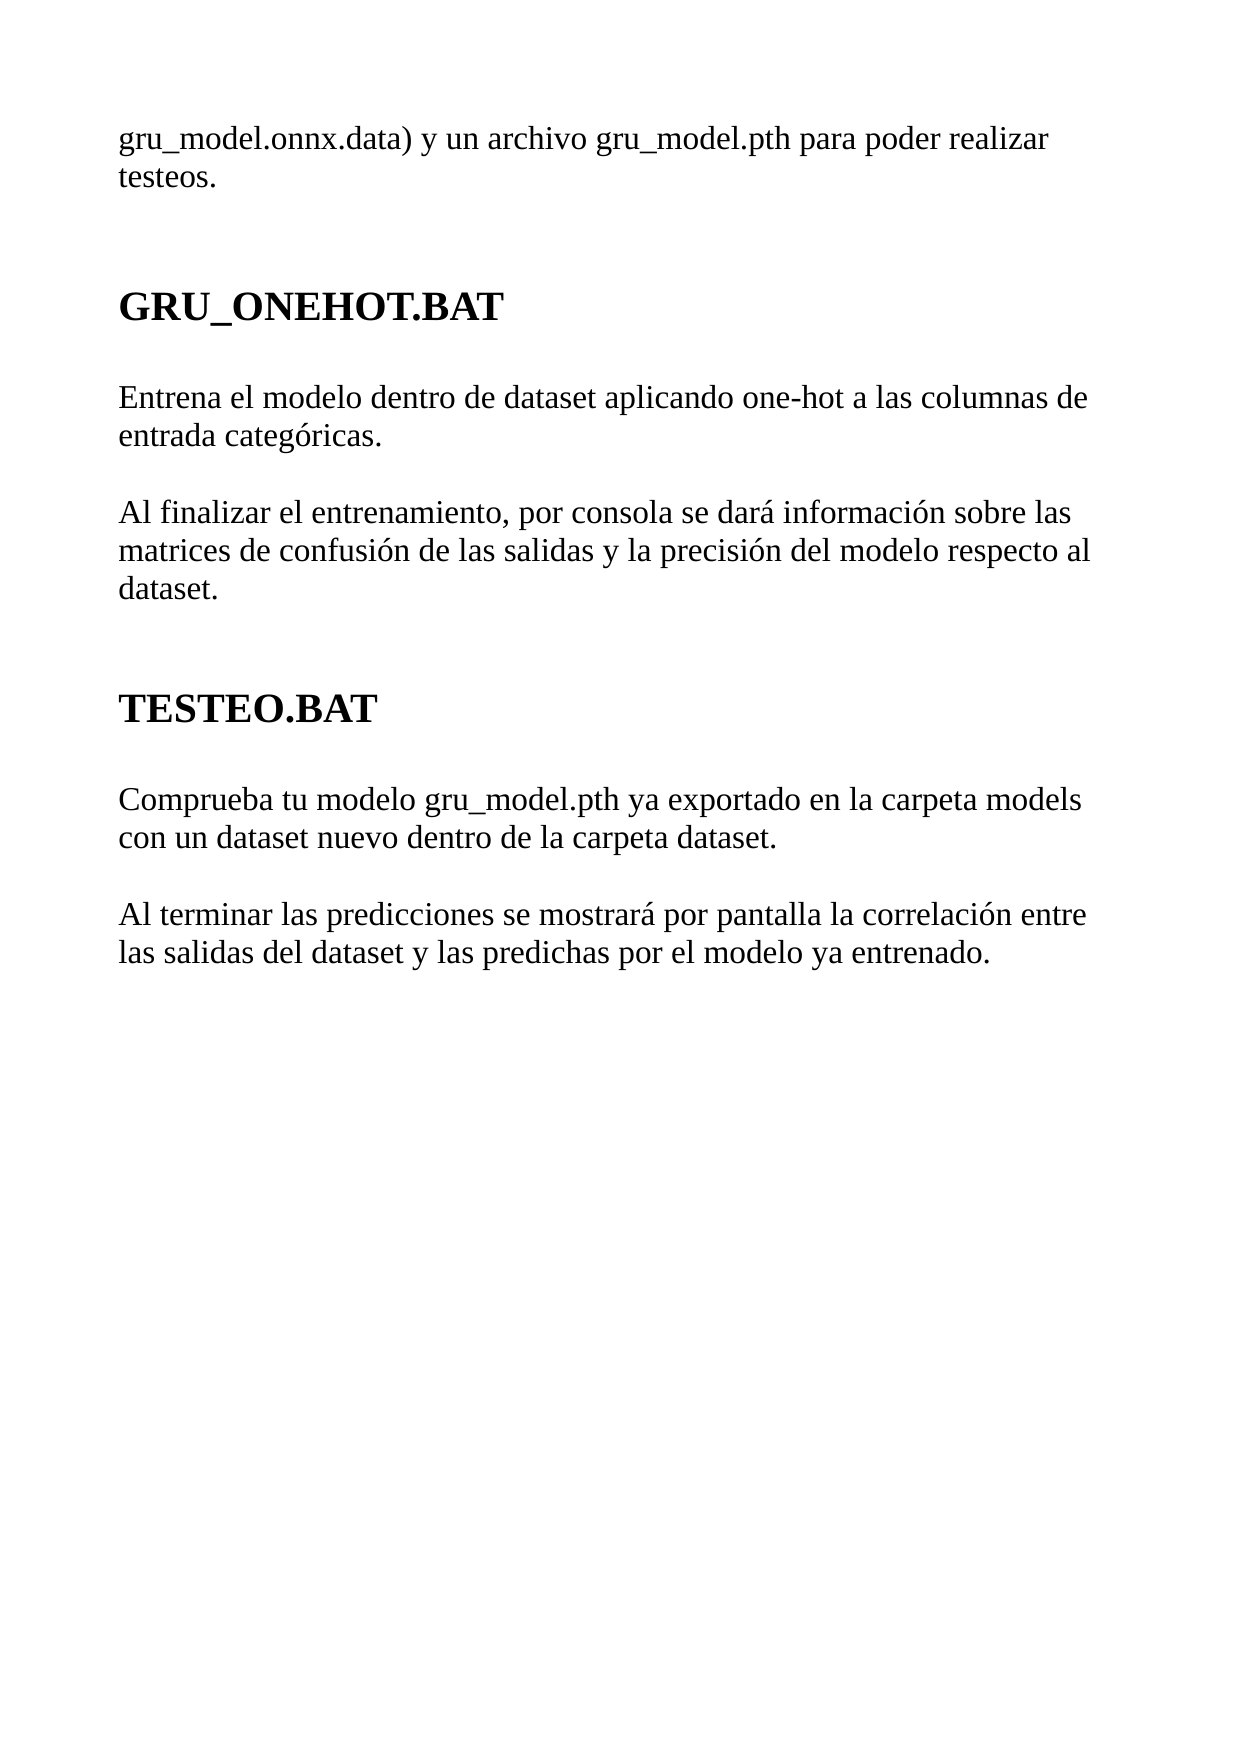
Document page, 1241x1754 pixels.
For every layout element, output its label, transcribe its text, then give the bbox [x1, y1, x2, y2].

text GRU_ONEHOT.BAT [118, 281, 1122, 329]
text Al finalizar el entrenamiento, por consola se dará información sobre las matrices de confusión de las salidas y la precisión del modelo respecto al dataset. [118, 492, 1122, 607]
text TESTEO.BAT [118, 683, 1122, 731]
text Comprueba tu modelo gru_model.pth ya exportado en la carpeta models con un dataset nuevo dentro de la carpeta dataset. [118, 779, 1122, 856]
text Entrena el modelo dentro de dataset aplicando one-hot a las columnas de entrada categóricas. [118, 377, 1122, 453]
text Al terminar las predicciones se mostrará por pantalla la correlación entre las salidas del dataset y las predichas por el modelo ya entrenado. [118, 894, 1122, 971]
text gru_model.onnx.data) y un archivo gru_model.pth para poder realizar testeos. [118, 118, 1122, 195]
